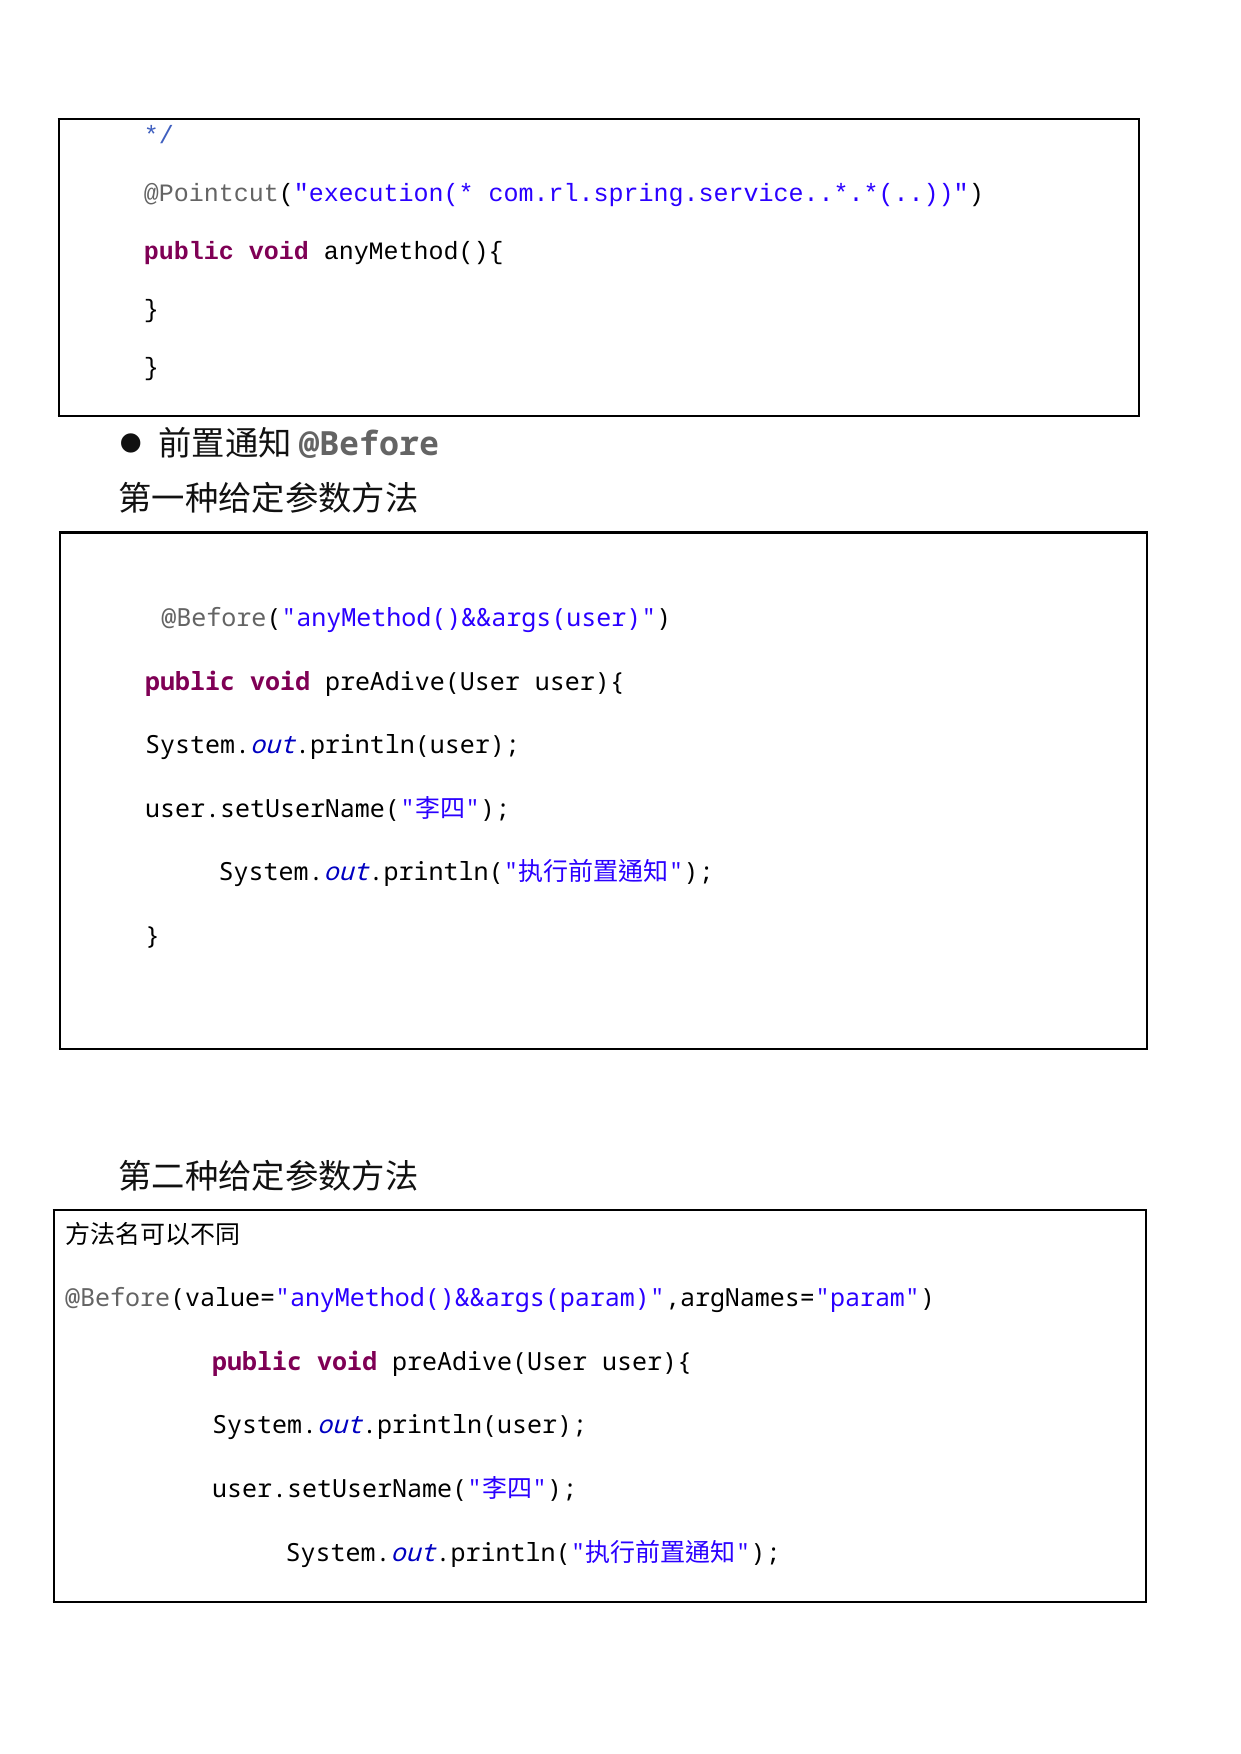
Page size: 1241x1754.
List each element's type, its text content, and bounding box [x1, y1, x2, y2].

text 第二种给定参数方法 [118, 1156, 1122, 1197]
text l前置通知 @Before [118, 417, 1122, 466]
table_header @Before("anyMethod()&&args(user)") public void preAdive(User user){ System.out.println(user); user.setUserName("李四"); System.out.println("执行前置通知"); } [61, 534, 1146, 1048]
text 第一种给定参数方法 [118, 478, 1122, 519]
table_header */ @Pointcut("execution(* com.rl.spring.service..*.*(..))") public void anyMethod(){ } } [60, 120, 1138, 415]
table_header 方法名可以不同 @Before(value="anyMethod()&&args(param)",argNames="param") public void preAdive(User user){ System.out.println(user); user.setUserName("李四"); System.out.println("执行前置通知"); [55, 1211, 1145, 1601]
